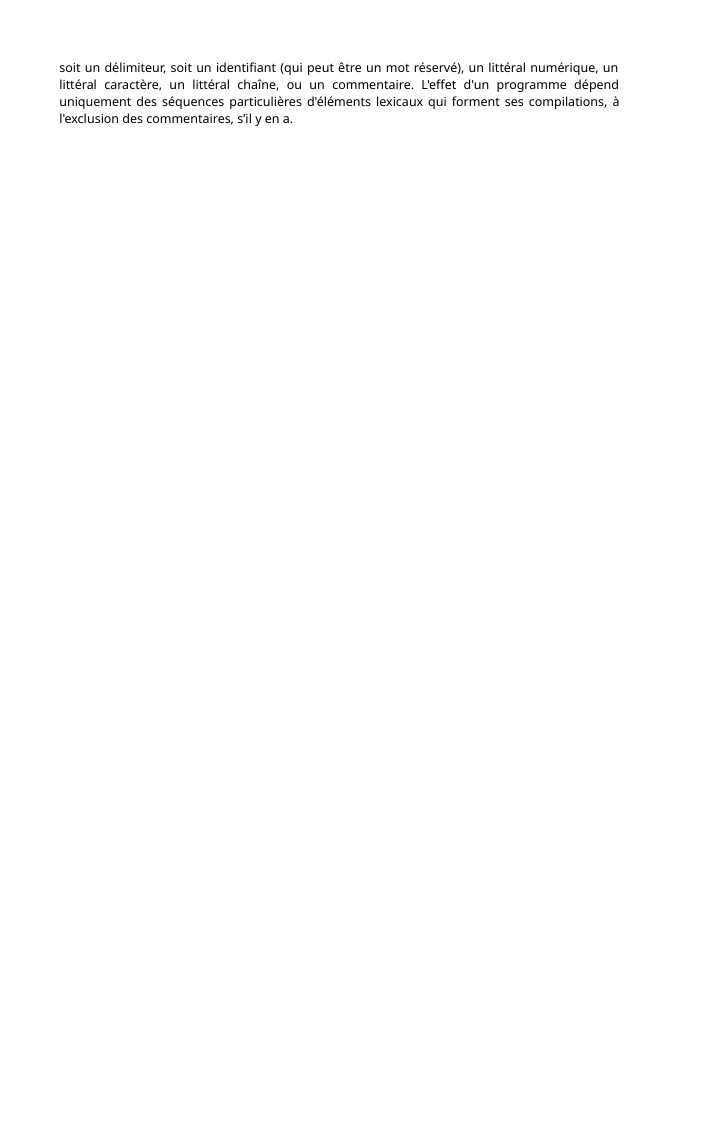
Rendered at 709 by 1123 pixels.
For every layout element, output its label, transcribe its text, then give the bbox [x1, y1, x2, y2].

text soit un délimiteur, soit un identifiant (qui peut être un mot réservé), un littéral numérique, un littéral caractère, un littéral chaîne, ou un commentaire. L'effet d'un programme dépend uniquement des séquences particulières d'éléments lexicaux qui forment ses compilations, à l'exclusion des commentaires, s’il y en a. [59, 59, 620, 127]
